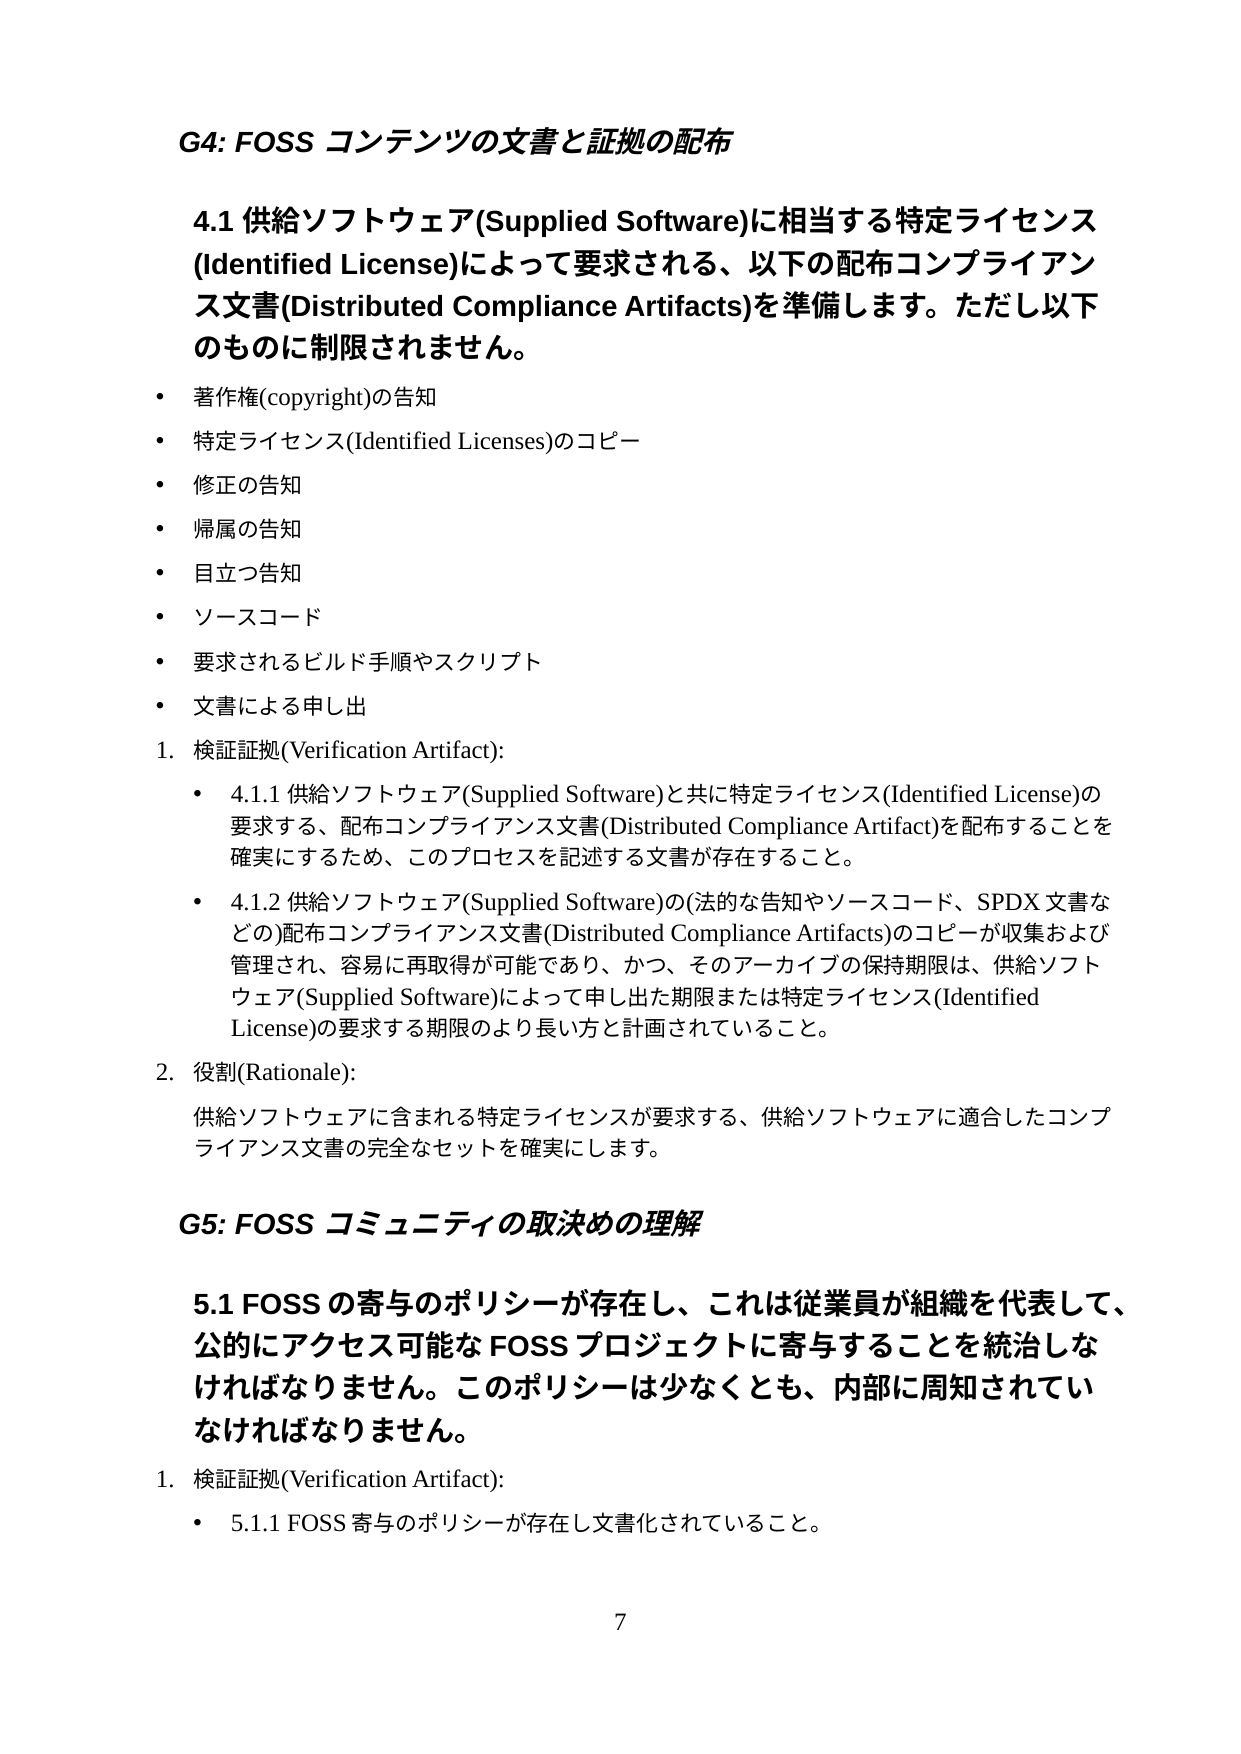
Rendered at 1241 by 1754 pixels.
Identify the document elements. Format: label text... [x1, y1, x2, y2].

list 特定ライセンス(Identified Licenses)のコピー [156, 424, 1122, 455]
list 目立つ告知 [156, 556, 1122, 588]
subtitle 5.1 FOSSの寄与のポリシーが存在し、これは従業員が組織を代表して、公的にアクセス可能なFOSSプロジェクトに寄与することを統治しなければなりません。このポリシーは少なくとも、内部に周知されていなければなりません。 [118, 1280, 1122, 1449]
list 帰属の告知 [156, 512, 1122, 544]
subtitle G4: FOSS コンテンツの文書と証拠の配布 [118, 118, 1122, 160]
list ソースコード [156, 600, 1122, 632]
subtitle G5: FOSS コミュニティの取決めの理解 [118, 1200, 1122, 1243]
list 4.1.1 供給ソフトウェア(Supplied Software)と共に特定ライセンス(Identified License)の要求する、配布コンプライアンス文書(Distributed Compliance Artifact)を配布することを確実にするため、このプロセスを記述する文書が存在すること。 [193, 777, 1122, 872]
list 4.1.2 供給ソフトウェア(Supplied Software)の(法的な告知やソースコード、SPDX文書などの)配布コンプライアンス文書(Distributed Compliance Artifacts)のコピーが収集および管理され、容易に再取得が可能であり、かつ、そのアーカイブの保持期限は、供給ソフトウェア(Supplied Software)によって申し出た期限または特定ライセンス(Identified License)の要求する期限のより長い方と計画されていること。 [193, 884, 1122, 1043]
subtitle 4.1 供給ソフトウェア(Supplied Software)に相当する特定ライセンス(Identified License)によって要求される、以下の配布コンプライアンス文書(Distributed Compliance Artifacts)を準備します。ただし以下のものに制限されません。 [118, 198, 1122, 367]
list 修正の告知 [156, 468, 1122, 499]
list 供給ソフトウェアに含まれる特定ライセンスが要求する、供給ソフトウェアに適合したコンプライアンス文書の完全なセットを確実にします。 [156, 1099, 1122, 1163]
list 検証証拠(Verification Artifact): [156, 1462, 1122, 1493]
list 5.1.1 FOSS寄与のポリシーが存在し文書化されていること。 [193, 1506, 1122, 1538]
list 文書による申し出 [156, 689, 1122, 720]
list 要求されるビルド手順やスクリプト [156, 644, 1122, 676]
list 検証証拠(Verification Artifact): [156, 733, 1122, 764]
list 役割(Rationale): [156, 1055, 1122, 1087]
list 著作権(copyright)の告知 [156, 379, 1122, 411]
